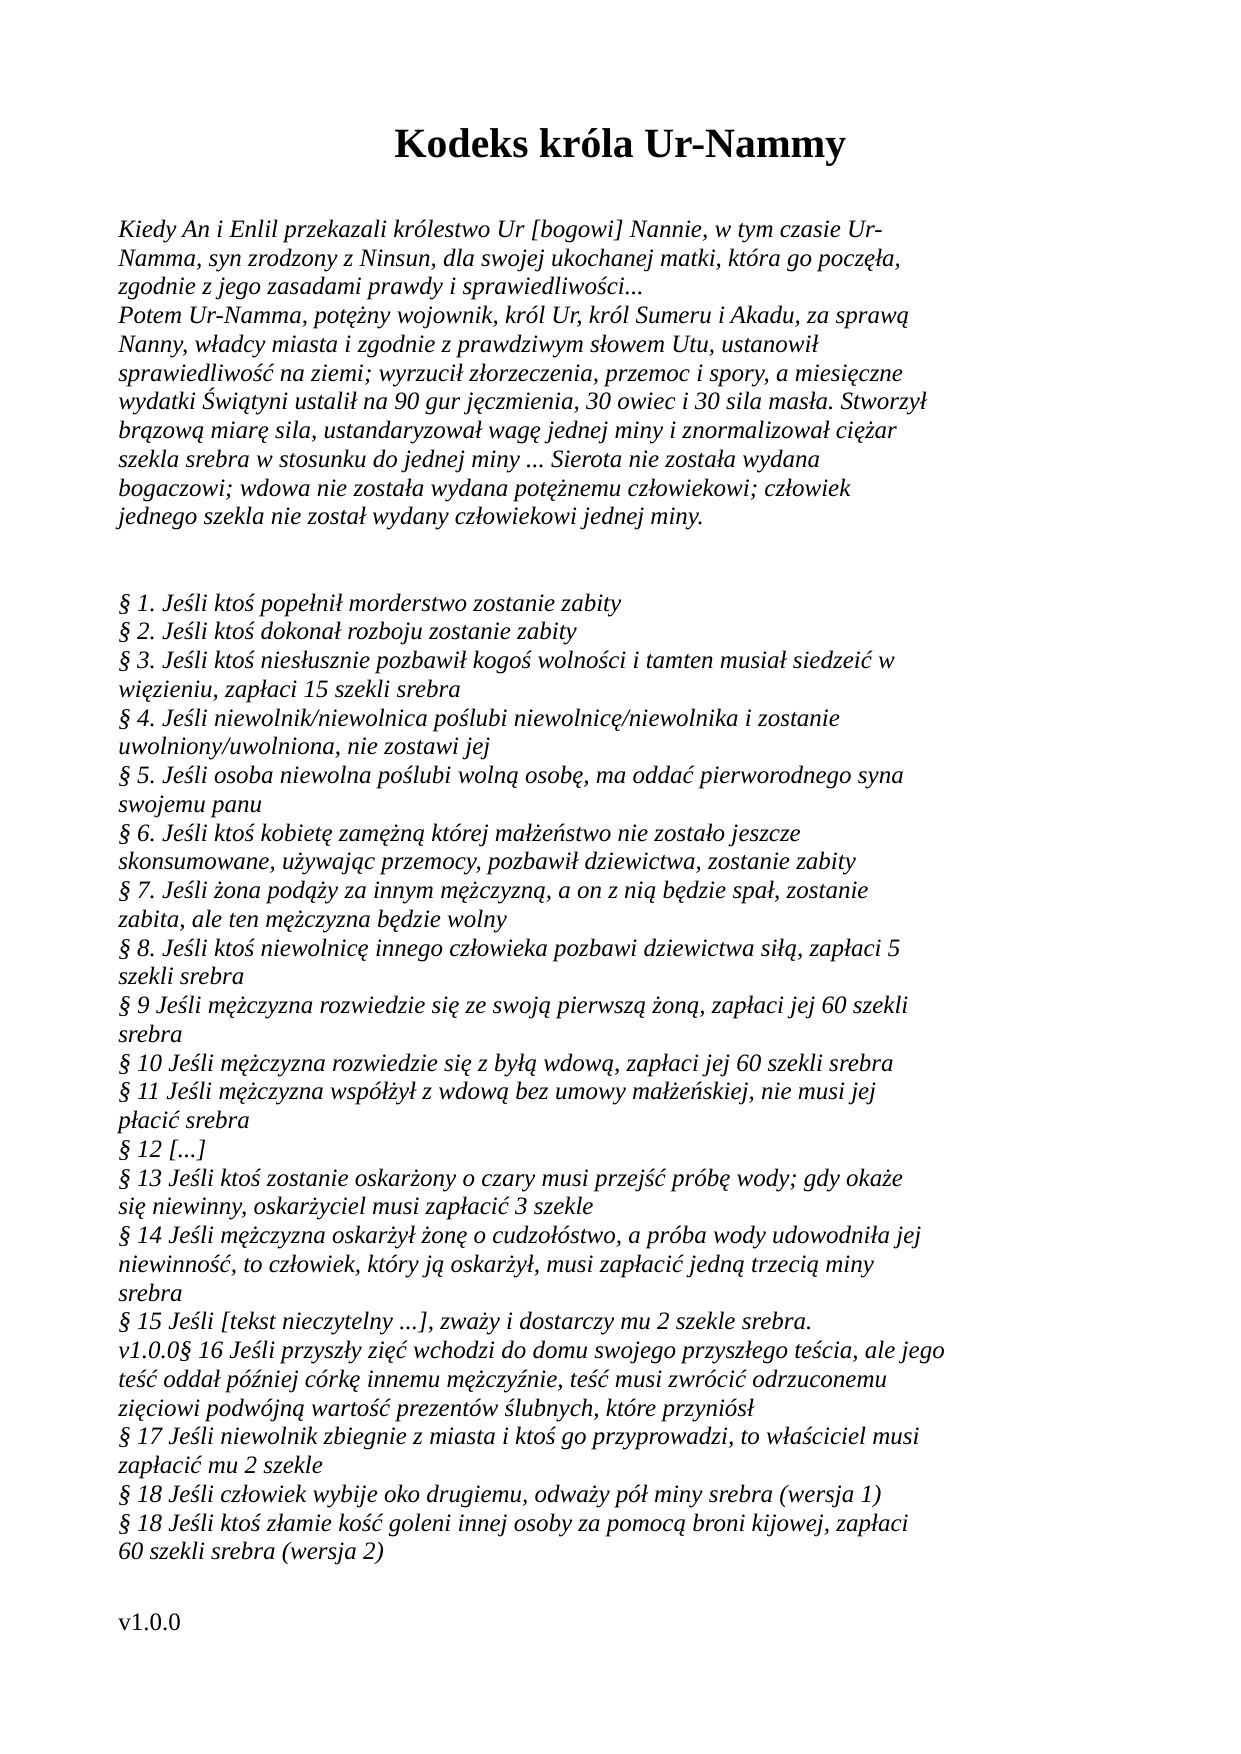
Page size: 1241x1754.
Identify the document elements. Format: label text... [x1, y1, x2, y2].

text § 12 [...] [118, 1134, 1122, 1163]
text srebra [118, 1019, 1122, 1048]
text niewinność, to człowiek, który ją oskarżył, musi zapłacić jedną trzecią miny [118, 1249, 1122, 1278]
text teść oddał później córkę innemu mężczyźnie, teść musi zwrócić odrzuconemu [118, 1364, 1122, 1393]
text Kodeks króla Ur-Nammy [118, 118, 1122, 166]
text § 5. Jeśli osoba niewolna poślubi wolną osobę, ma oddać pierworodnego syna [118, 760, 1122, 789]
text zięciowi podwójną wartość prezentów ślubnych, które przyniósł [118, 1393, 1122, 1421]
text szekli srebra [118, 961, 1122, 990]
text bogaczowi; wdowa nie została wydana potężnemu człowiekowi; człowiek [118, 473, 1122, 501]
text Kiedy An i Enlil przekazali królestwo Ur [bogowi] Nannie, w tym czasie Ur- [118, 214, 1122, 243]
text płacić srebra [118, 1105, 1122, 1134]
text § 1. Jeśli ktoś popełnił morderstwo zostanie zabity [118, 588, 1122, 616]
text § 9 Jeśli mężczyzna rozwiedzie się ze swoją pierwszą żoną, zapłaci jej 60 szekli [118, 990, 1122, 1019]
text § 4. Jeśli niewolnik/niewolnica poślubi niewolnicę/niewolnika i zostanie [118, 703, 1122, 731]
text § 14 Jeśli mężczyzna oskarżył żonę o cudzołóstwo, a próba wody udowodniła jej [118, 1220, 1122, 1249]
text Potem Ur-Namma, potężny wojownik, król Ur, król Sumeru i Akadu, za sprawą [118, 300, 1122, 329]
text zapłacić mu 2 szekle [118, 1450, 1122, 1479]
text jednego szekla nie został wydany człowiekowi jednej miny. [118, 501, 1122, 530]
text § 10 Jeśli mężczyzna rozwiedzie się z byłą wdową, zapłaci jej 60 szekli srebra [118, 1048, 1122, 1076]
text § 2. Jeśli ktoś dokonał rozboju zostanie zabity [118, 616, 1122, 645]
text Namma, syn zrodzony z Ninsun, dla swojej ukochanej matki, która go poczęła, [118, 243, 1122, 271]
text więzieniu, zapłaci 15 szekli srebra [118, 674, 1122, 703]
text zabita, ale ten mężczyzna będzie wolny [118, 904, 1122, 933]
text v1.0.0§ 16 Jeśli przyszły zięć wchodzi do domu swojego przyszłego teścia, ale jego [118, 1335, 1122, 1364]
text § 18 Jeśli człowiek wybije oko drugiemu, odważy pół miny srebra (wersja 1) [118, 1479, 1122, 1508]
text Nanny, władcy miasta i zgodnie z prawdziwym słowem Utu, ustanowił [118, 329, 1122, 358]
text wydatki Świątyni ustalił na 90 gur jęczmienia, 30 owiec i 30 sila masła. Stworzył [118, 386, 1122, 415]
text się niewinny, oskarżyciel musi zapłacić 3 szekle [118, 1191, 1122, 1220]
text skonsumowane, używając przemocy, pozbawił dziewictwa, zostanie zabity [118, 846, 1122, 875]
text brązową miarę sila, ustandaryzował wagę jednej miny i znormalizował ciężar [118, 415, 1122, 444]
text § 13 Jeśli ktoś zostanie oskarżony o czary musi przejść próbę wody; gdy okaże [118, 1163, 1122, 1191]
text zgodnie z jego zasadami prawdy i sprawiedliwości... [118, 271, 1122, 300]
text § 3. Jeśli ktoś niesłusznie pozbawił kogoś wolności i tamten musiał siedzeić w [118, 645, 1122, 674]
text § 17 Jeśli niewolnik zbiegnie z miasta i ktoś go przyprowadzi, to właściciel musi [118, 1421, 1122, 1450]
text swojemu panu [118, 789, 1122, 818]
text uwolniony/uwolniona, nie zostawi jej [118, 731, 1122, 760]
text § 7. Jeśli żona podąży za innym mężczyzną, a on z nią będzie spał, zostanie [118, 875, 1122, 904]
text § 18 Jeśli ktoś złamie kość goleni innej osoby za pomocą broni kijowej, zapłaci [118, 1508, 1122, 1536]
text § 6. Jeśli ktoś kobietę zamężną której małżeństwo nie zostało jeszcze [118, 818, 1122, 846]
text 60 szekli srebra (wersja 2) [118, 1536, 1122, 1565]
text § 11 Jeśli mężczyzna współżył z wdową bez umowy małżeńskiej, nie musi jej [118, 1076, 1122, 1105]
text srebra [118, 1278, 1122, 1306]
text § 15 Jeśli [tekst nieczytelny ...], zważy i dostarczy mu 2 szekle srebra. [118, 1306, 1122, 1335]
text § 8. Jeśli ktoś niewolnicę innego człowieka pozbawi dziewictwa siłą, zapłaci 5 [118, 933, 1122, 961]
text sprawiedliwość na ziemi; wyrzucił złorzeczenia, przemoc i spory, a miesięczne [118, 358, 1122, 386]
text szekla srebra w stosunku do jednej miny ... Sierota nie została wydana [118, 444, 1122, 473]
